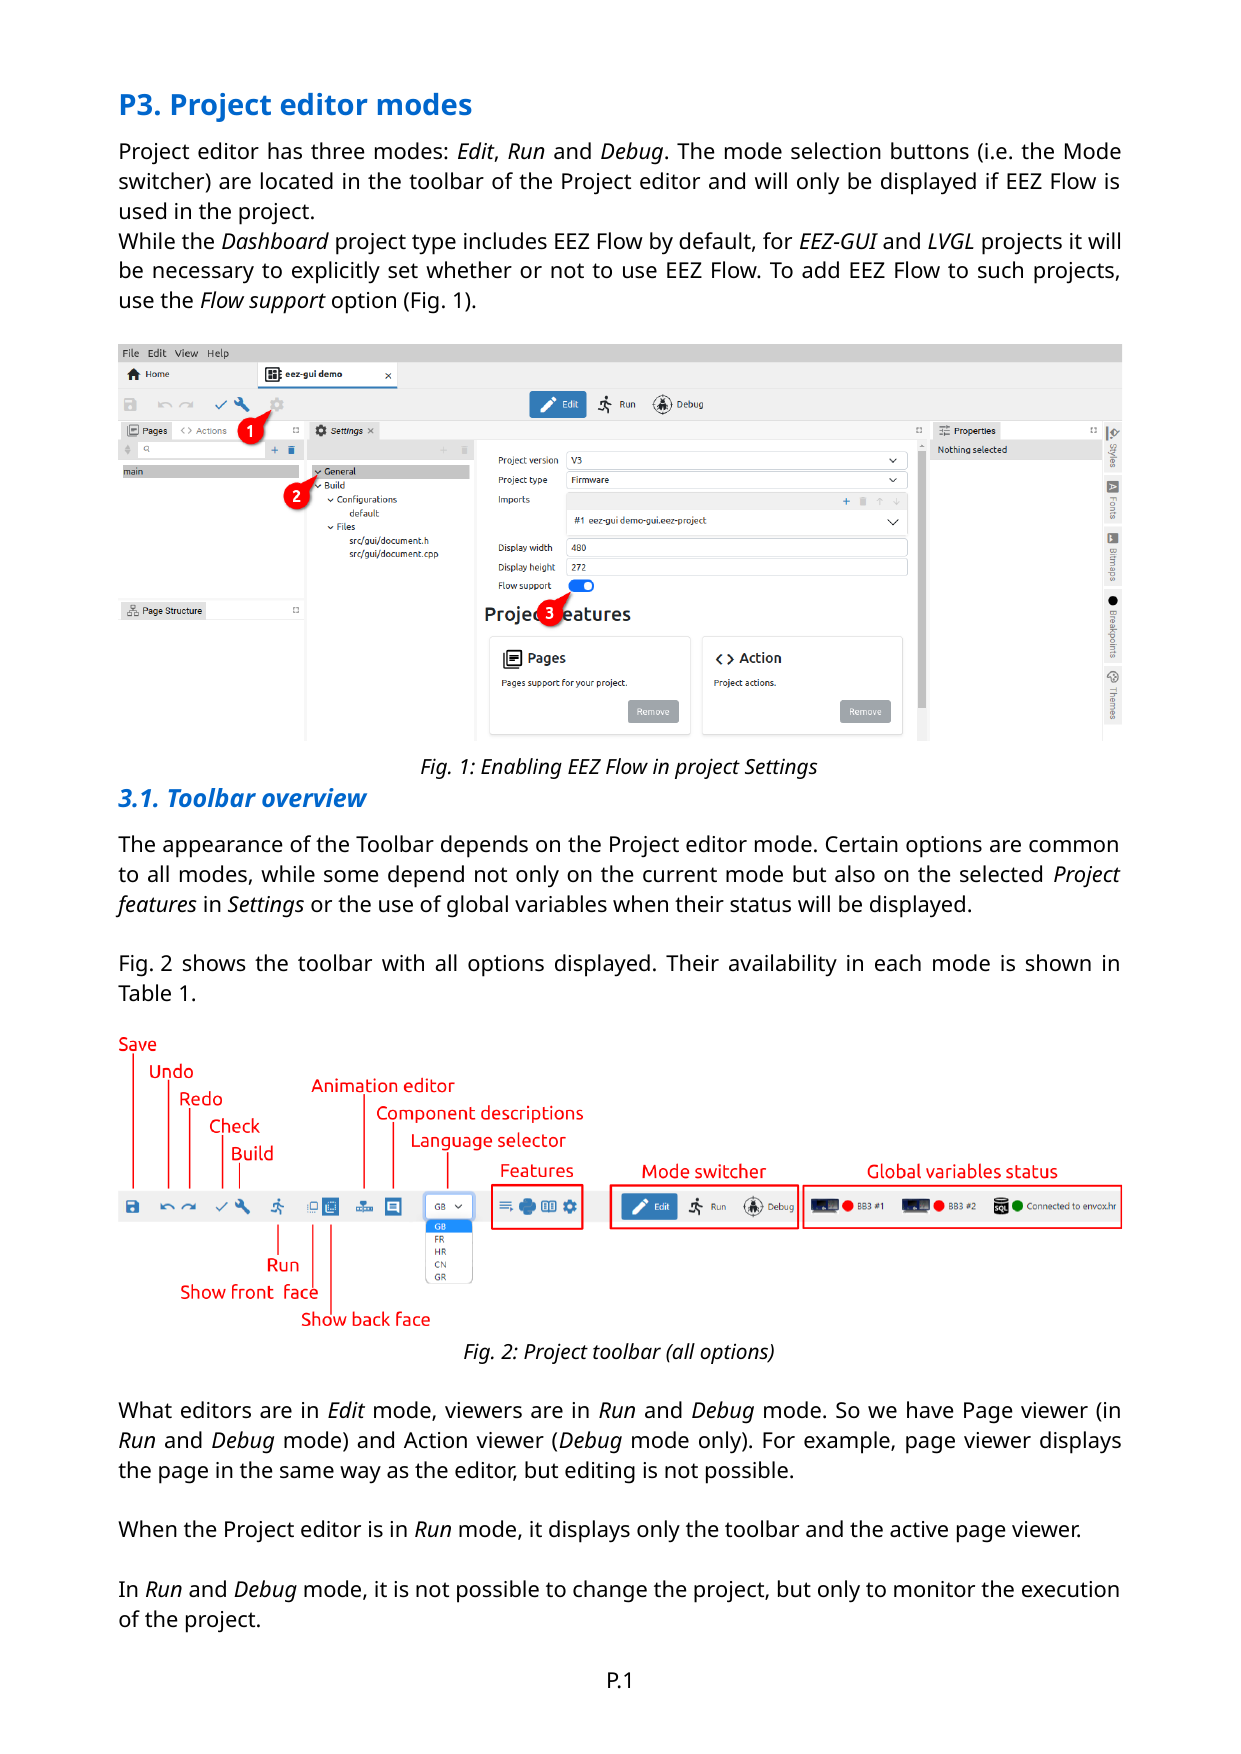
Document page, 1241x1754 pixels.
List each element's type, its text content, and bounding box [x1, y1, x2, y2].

text Project editor has three modes: Edit, Run and Debug. The mode selection buttons (i.e. the Mode switcher) are located in the toolbar of the Project editor and will only be displayed if EEZ Flow is used in the project. [118, 136, 1122, 226]
text Fig. 2: Project toolbar (all options) [118, 1326, 1122, 1366]
text When the Project editor is in Run mode, it displays only the toolbar and the active page viewer. [118, 1514, 1122, 1544]
subtitle Toolbar overview [118, 780, 1122, 814]
picture [118, 1037, 1123, 1326]
text Fig. 2 shows the toolbar with all options displayed. Their availability in each mode is shown in Table 1. [118, 948, 1122, 1008]
text The appearance of the Toolbar depends on the Project editor mode. Certain options are common to all modes, while some depend not only on the current mode but also on the selected Project features in Settings or the use of global variables when their status will be displayed. [118, 829, 1122, 918]
list Fig. 1: Enabling EEZ Flow in project Settings [118, 741, 1122, 780]
text While the Dashboard project type includes EEZ Flow by default, for EEZ-GUI and LVGL projects it will be necessary to explicitly set whether or not to use EEZ Flow. To add EEZ Flow to such projects, use the Flow support option (Fig. 1). [118, 226, 1122, 315]
text What editors are in Edit mode, viewers are in Run and Debug mode. So we have Page viewer (in Run and Debug mode) and Action viewer (Debug mode only). For example, page viewer displays the page in the same way as the editor, but editing is not possible. [118, 1395, 1122, 1485]
text In Run and Debug mode, it is not possible to change the project, but only to monitor the execution of the project. [118, 1574, 1122, 1634]
subtitle Project editor modes [118, 84, 1122, 124]
picture [118, 344, 1123, 741]
